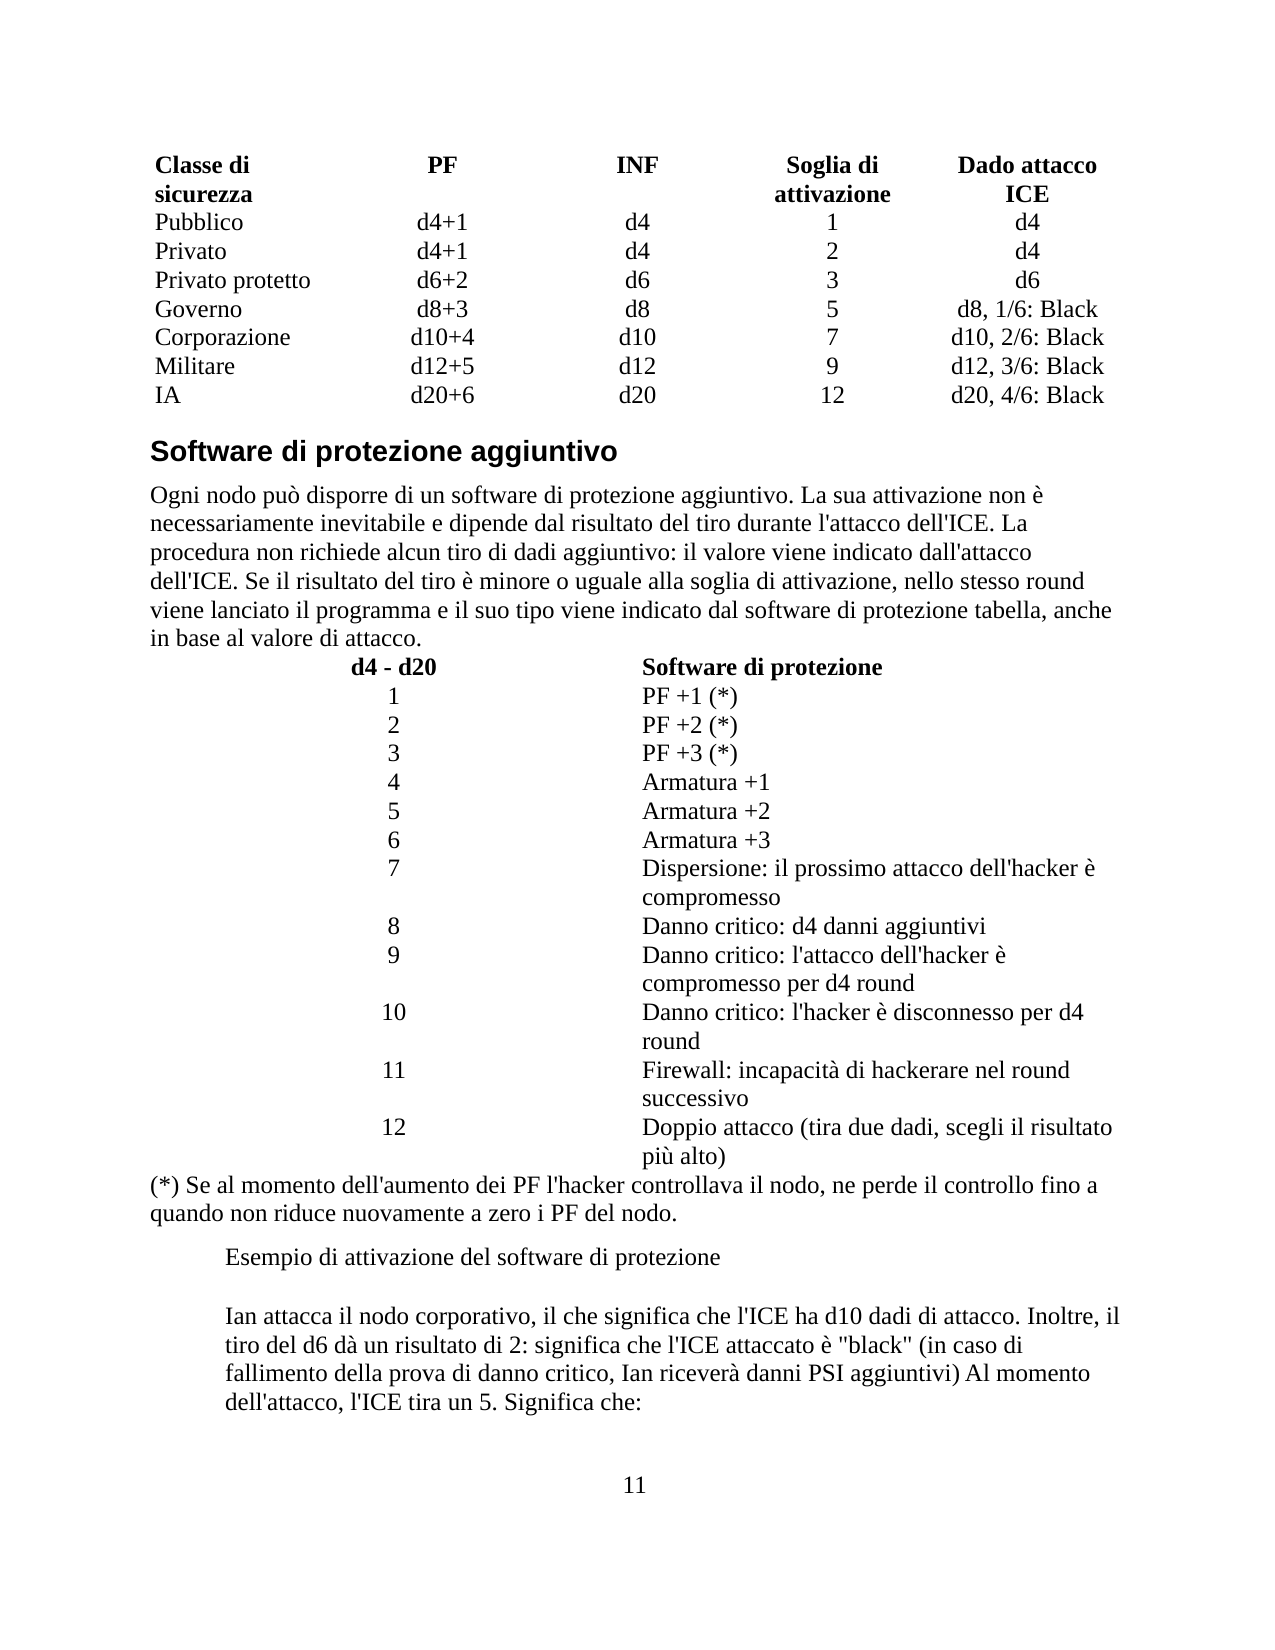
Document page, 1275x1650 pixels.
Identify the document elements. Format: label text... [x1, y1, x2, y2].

table_cell d4 [930, 236, 1125, 265]
table_cell 7 [735, 323, 930, 351]
table_cell 2 [150, 710, 637, 738]
text (*) Se al momento dell'aumento dei PF l'hacker controllava il nodo, ne perde il controllo fino a quando non riduce nuovamente a zero i PF del nodo. [150, 1170, 1125, 1227]
table_cell d20, 4/6: Black [930, 380, 1125, 409]
table_cell d12, 3/6: Black [930, 351, 1125, 380]
table_cell IA [150, 380, 345, 409]
table_cell d6 [540, 265, 735, 294]
table_cell Armatura +1 [638, 767, 1125, 796]
table_cell d4 [540, 236, 735, 265]
table_cell Governo [150, 294, 345, 322]
table_cell PF +2 (*) [638, 710, 1125, 738]
table_cell d20+6 [345, 380, 540, 409]
table_cell d12+5 [345, 351, 540, 380]
table_cell d4 [540, 208, 735, 236]
table_cell 2 [735, 236, 930, 265]
table_cell 3 [735, 265, 930, 294]
table_cell d4+1 [345, 208, 540, 236]
table_cell Danno critico: d4 danni aggiuntivi [638, 911, 1125, 940]
table_header Soglia di attivazione [735, 150, 930, 207]
table_cell 4 [150, 767, 637, 796]
table_cell d10, 2/6: Black [930, 323, 1125, 351]
table_cell d10 [540, 323, 735, 351]
table_cell Pubblico [150, 208, 345, 236]
table_cell 8 [150, 911, 637, 940]
table_cell d10+4 [345, 323, 540, 351]
table_cell 6 [150, 825, 637, 853]
table_cell 12 [735, 380, 930, 409]
table_cell Militare [150, 351, 345, 380]
table_header Dado attacco ICE [930, 150, 1125, 207]
table_cell PF +3 (*) [638, 739, 1125, 767]
table_cell 10 [150, 997, 637, 1055]
table_cell Danno critico: l'attacco dell'hacker è compromesso per d4 round [638, 940, 1125, 997]
table_cell Doppio attacco (tira due dadi, scegli il risultato più alto) [638, 1112, 1125, 1170]
table_cell 1 [735, 208, 930, 236]
table_cell Corporazione [150, 323, 345, 351]
table_cell d12 [540, 351, 735, 380]
table_cell d6+2 [345, 265, 540, 294]
subtitle Software di protezione aggiuntivo [150, 434, 1125, 467]
table_cell 1 [150, 681, 637, 710]
table_cell d4 [930, 208, 1125, 236]
table_cell d8 [540, 294, 735, 322]
table_cell Privato protetto [150, 265, 345, 294]
table_cell d20 [540, 380, 735, 409]
table_cell d8, 1/6: Black [930, 294, 1125, 322]
table_cell 7 [150, 854, 637, 911]
table_cell PF +1 (*) [638, 681, 1125, 710]
text Esempio di attivazione del software di protezione [225, 1242, 1125, 1271]
text Ogni nodo può disporre di un software di protezione aggiuntivo. La sua attivazione non è necessariamente inevitabile e dipende dal risultato del tiro durante l'attacco dell'ICE. La procedura non richiede alcun tiro di dadi aggiuntivo: il valore viene indicato dall'attacco dell'ICE. Se il risultato del tiro è minore o uguale alla soglia di attivazione, nello stesso round viene lanciato il programma e il suo tipo viene indicato dal software di protezione tabella, anche in base al valore di attacco. [150, 480, 1125, 652]
table_header Classe di sicurezza [150, 150, 345, 207]
table_cell Danno critico: l'hacker è disconnesso per d4 round [638, 997, 1125, 1055]
table_cell 3 [150, 739, 637, 767]
table_header INF [540, 150, 735, 207]
text Ian attacca il nodo corporativo, il che significa che l'ICE ha d10 dadi di attacco. Inoltre, il tiro del d6 dà un risultato di 2: significa che l'ICE attaccato è "black" (in caso di fallimento della prova di danno critico, Ian riceverà danni PSI aggiuntivi) Al momento dell'attacco, l'ICE tira un 5. Significa che: [225, 1301, 1125, 1416]
table_header d4 - d20 [150, 652, 637, 681]
table_cell d6 [930, 265, 1125, 294]
table_cell 5 [150, 796, 637, 825]
table_cell Dispersione: il prossimo attacco dell'hacker è compromesso [638, 854, 1125, 911]
table_cell d8+3 [345, 294, 540, 322]
table_cell d4+1 [345, 236, 540, 265]
table_cell 5 [735, 294, 930, 322]
table_cell 9 [150, 940, 637, 997]
table_cell Armatura +2 [638, 796, 1125, 825]
table_cell Armatura +3 [638, 825, 1125, 853]
table_cell Privato [150, 236, 345, 265]
table_cell Firewall: incapacità di hackerare nel round successivo [638, 1055, 1125, 1112]
table_cell 11 [150, 1055, 637, 1112]
table_cell 9 [735, 351, 930, 380]
table_cell 12 [150, 1112, 637, 1170]
table_header Software di protezione [638, 652, 1125, 681]
table_header PF [345, 150, 540, 207]
